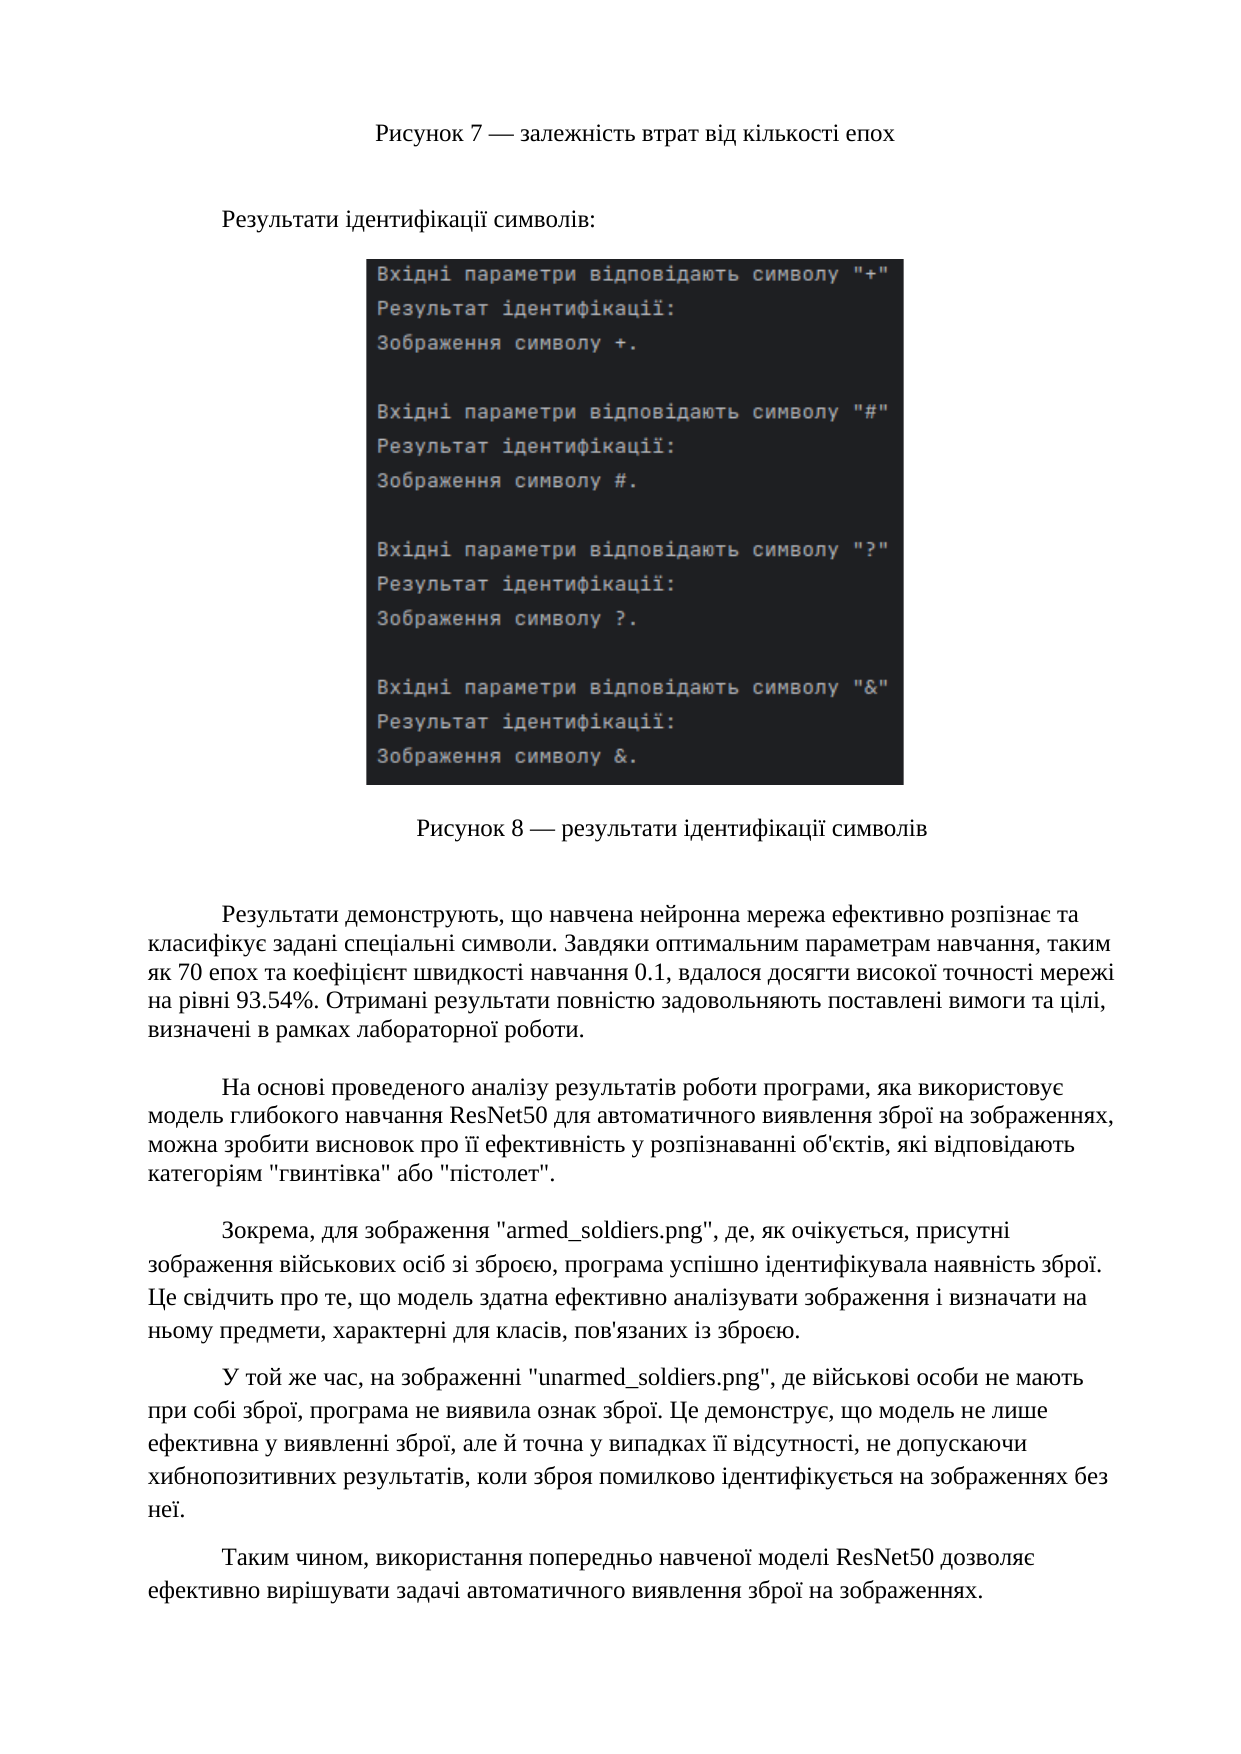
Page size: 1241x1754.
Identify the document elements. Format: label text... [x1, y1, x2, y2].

text На основі проведеного аналізу результатів роботи програми, яка використовує модель глибокого навчання ResNet50 для автоматичного виявлення зброї на зображеннях, можна зробити висновок про її ефективність у розпізнаванні об'єктів, які відповідають категоріям "гвинтівка" або "пістолет". [148, 1043, 1122, 1187]
text Таким чином, використання попередньо навченої моделі ResNet50 дозволяє ефективно вирішувати задачі автоматичного виявлення зброї на зображеннях. [148, 1542, 1122, 1604]
text Рисунок 8 — результати ідентифікації символів [148, 813, 1122, 842]
text Рисунок 7 — залежність втрат від кількості епох [148, 118, 1122, 147]
picture [366, 259, 904, 785]
text Зокрема, для зображення "armed_soldiers.png", де, як очікується, присутні зображення військових осіб зі зброєю, програма успішно ідентифікувала наявність зброї. Це свідчить про те, що модель здатна ефективно аналізувати зображення і визначати на ньому предмети, характерні для класів, пов'язаних із зброєю. [148, 1216, 1122, 1343]
text Результати демонструють, що навчена нейронна мережа ефективно розпізнає та класифікує задані спеціальні символи. Завдяки оптимальним параметрам навчання, таким як 70 епох та коефіцієнт швидкості навчання 0.1, вдалося досягти високої точності мережі на рівні 93.54%. Отримані результати повністю задовольняють поставлені вимоги та цілі, визначені в рамках лабораторної роботи. [148, 899, 1122, 1043]
text У той же час, на зображенні "unarmed_soldiers.png", де військові особи не мають при собі зброї, програма не виявила ознак зброї. Це демонструє, що модель не лише ефективна у виявленні зброї, але й точна у випадках її відсутності, не допускаючи хибнопозитивних результатів, коли зброя помилково ідентифікується на зображеннях без неї. [148, 1362, 1122, 1523]
text Результати ідентифікації символів: [148, 204, 1122, 233]
